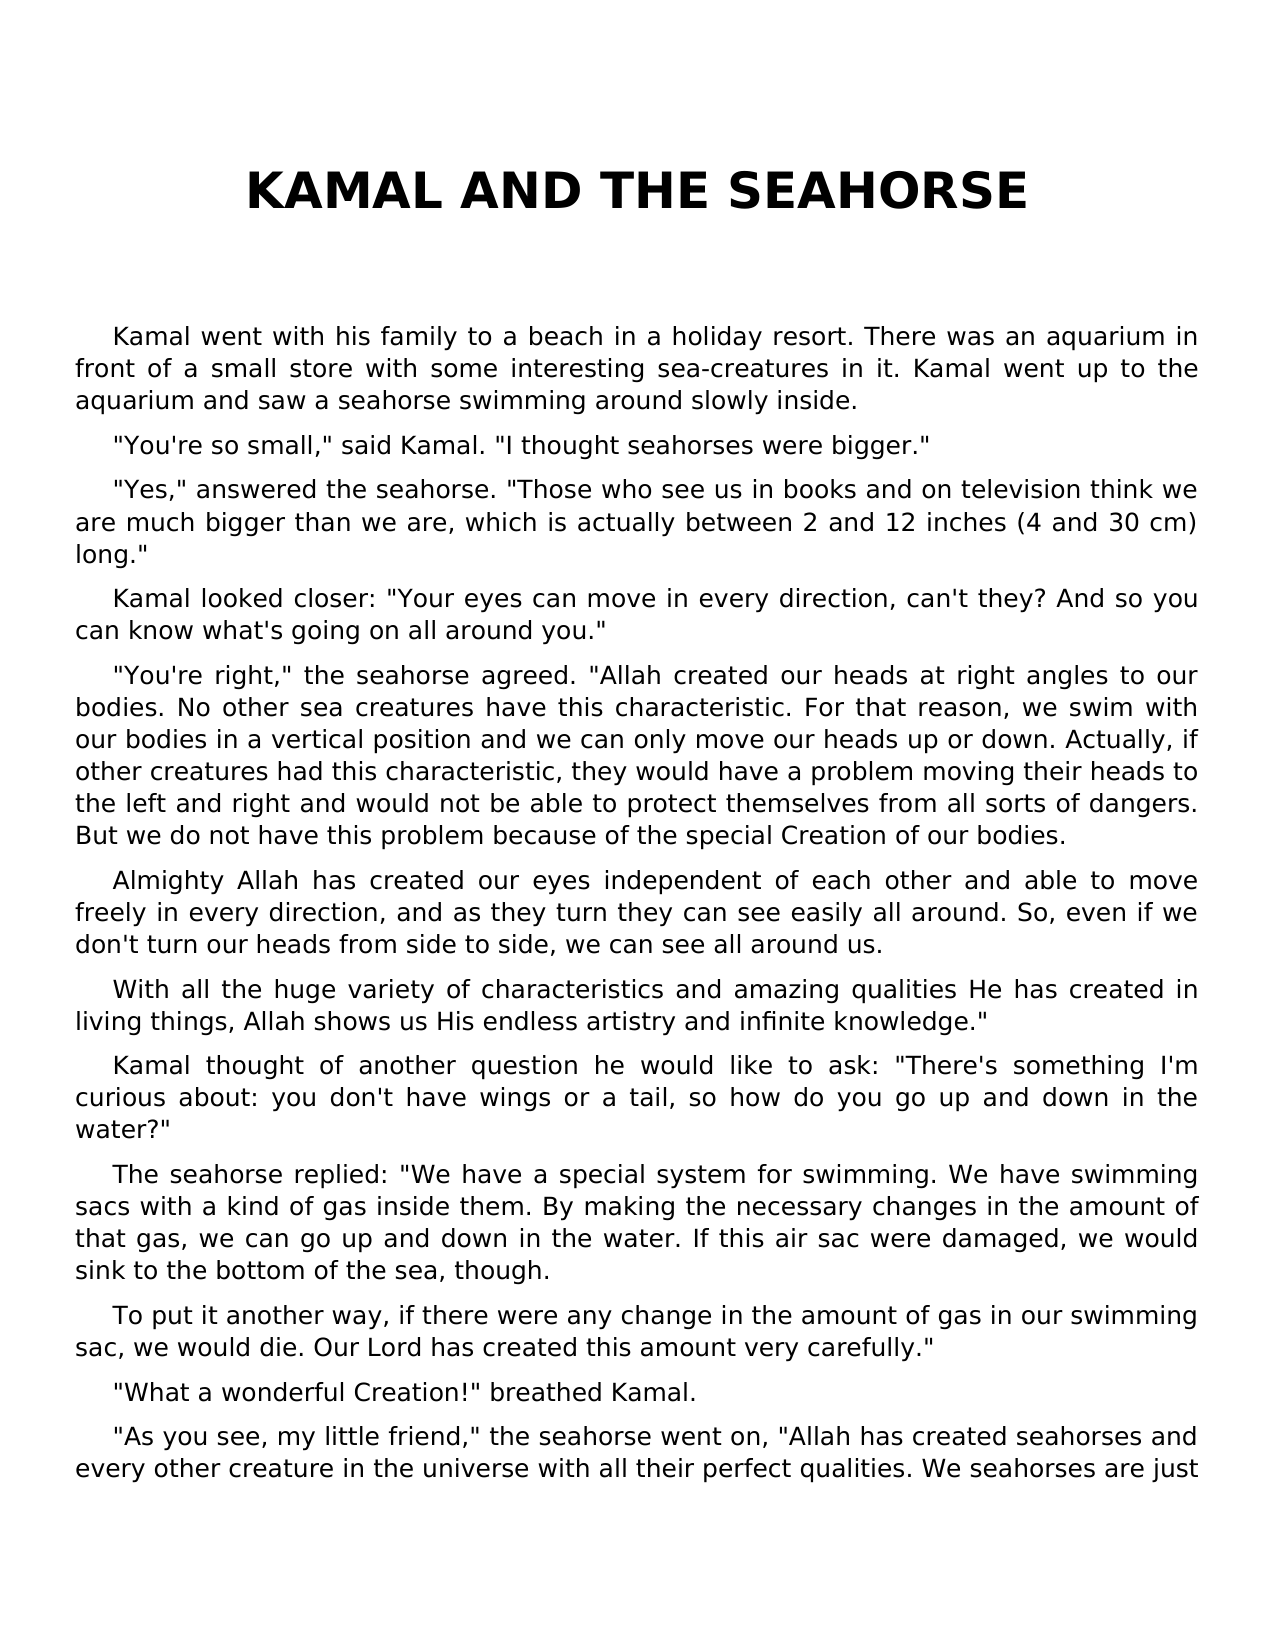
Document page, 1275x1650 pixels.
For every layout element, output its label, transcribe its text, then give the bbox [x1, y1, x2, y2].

text Kamal looked closer: "Your eyes can move in every direction, can't they? And so you can know what's going on all around you." [75, 584, 1200, 646]
text "Yes," answered the seahorse. "Those who see us in books and on television think we are much bigger than we are, which is actually between 2 and 12 inches (4 and 30 cm) long." [75, 476, 1200, 569]
text "You're right," the seahorse agreed. "Allah created our heads at right angles to our bodies. No other sea creatures have this characteristic. For that reason, we swim with our bodies in a vertical position and we can only move our heads up or down. Actually, if other creatures had this characteristic, they would have a problem moving their heads to the left and right and would not be able to protect themselves from all sorts of dangers. But we do not have this problem because of the special Creation of our bodies. [75, 661, 1200, 851]
text Kamal went with his family to a beach in a holiday resort. There was an aquarium in front of a small store with some interesting sea-creatures in it. Kamal went up to the aquarium and saw a seahorse swimming around slowly inside. [75, 322, 1200, 416]
text Kamal thought of another question he would like to ask: "There's something I'm curious about: you don't have wings or a tail, so how do you go up and down in the water?" [75, 1052, 1200, 1145]
text "What a wonderful Creation!" breathed Kamal. [75, 1378, 1200, 1407]
text To put it another way, if there were any change in the amount of gas in our swimming sac, we would die. Our Lord has created this amount very carefully." [75, 1301, 1200, 1362]
subtitle KAMAL AND THE SEAHORSE [75, 162, 1200, 221]
text The seahorse replied: "We have a special system for swimming. We have swimming sacs with a kind of gas inside them. By making the necessary changes in the amount of that gas, we can go up and down in the water. If this air sac were damaged, we would sink to the bottom of the sea, though. [75, 1160, 1200, 1286]
text Almighty Allah has created our eyes independent of each other and able to move freely in every direction, and as they turn they can see easily all around. So, even if we don't turn our heads from side to side, we can see all around us. [75, 866, 1200, 959]
text With all the huge variety of characteristics and amazing qualities He has created in living things, Allah shows us His endless artistry and infinite knowledge." [75, 975, 1200, 1036]
text "As you see, my little friend," the seahorse went on, "Allah has created seahorses and every other creature in the universe with all their perfect qualities. We seahorses are just [75, 1422, 1200, 1484]
text "You're so small," said Kamal. "I thought seahorses were bigger." [75, 431, 1200, 460]
